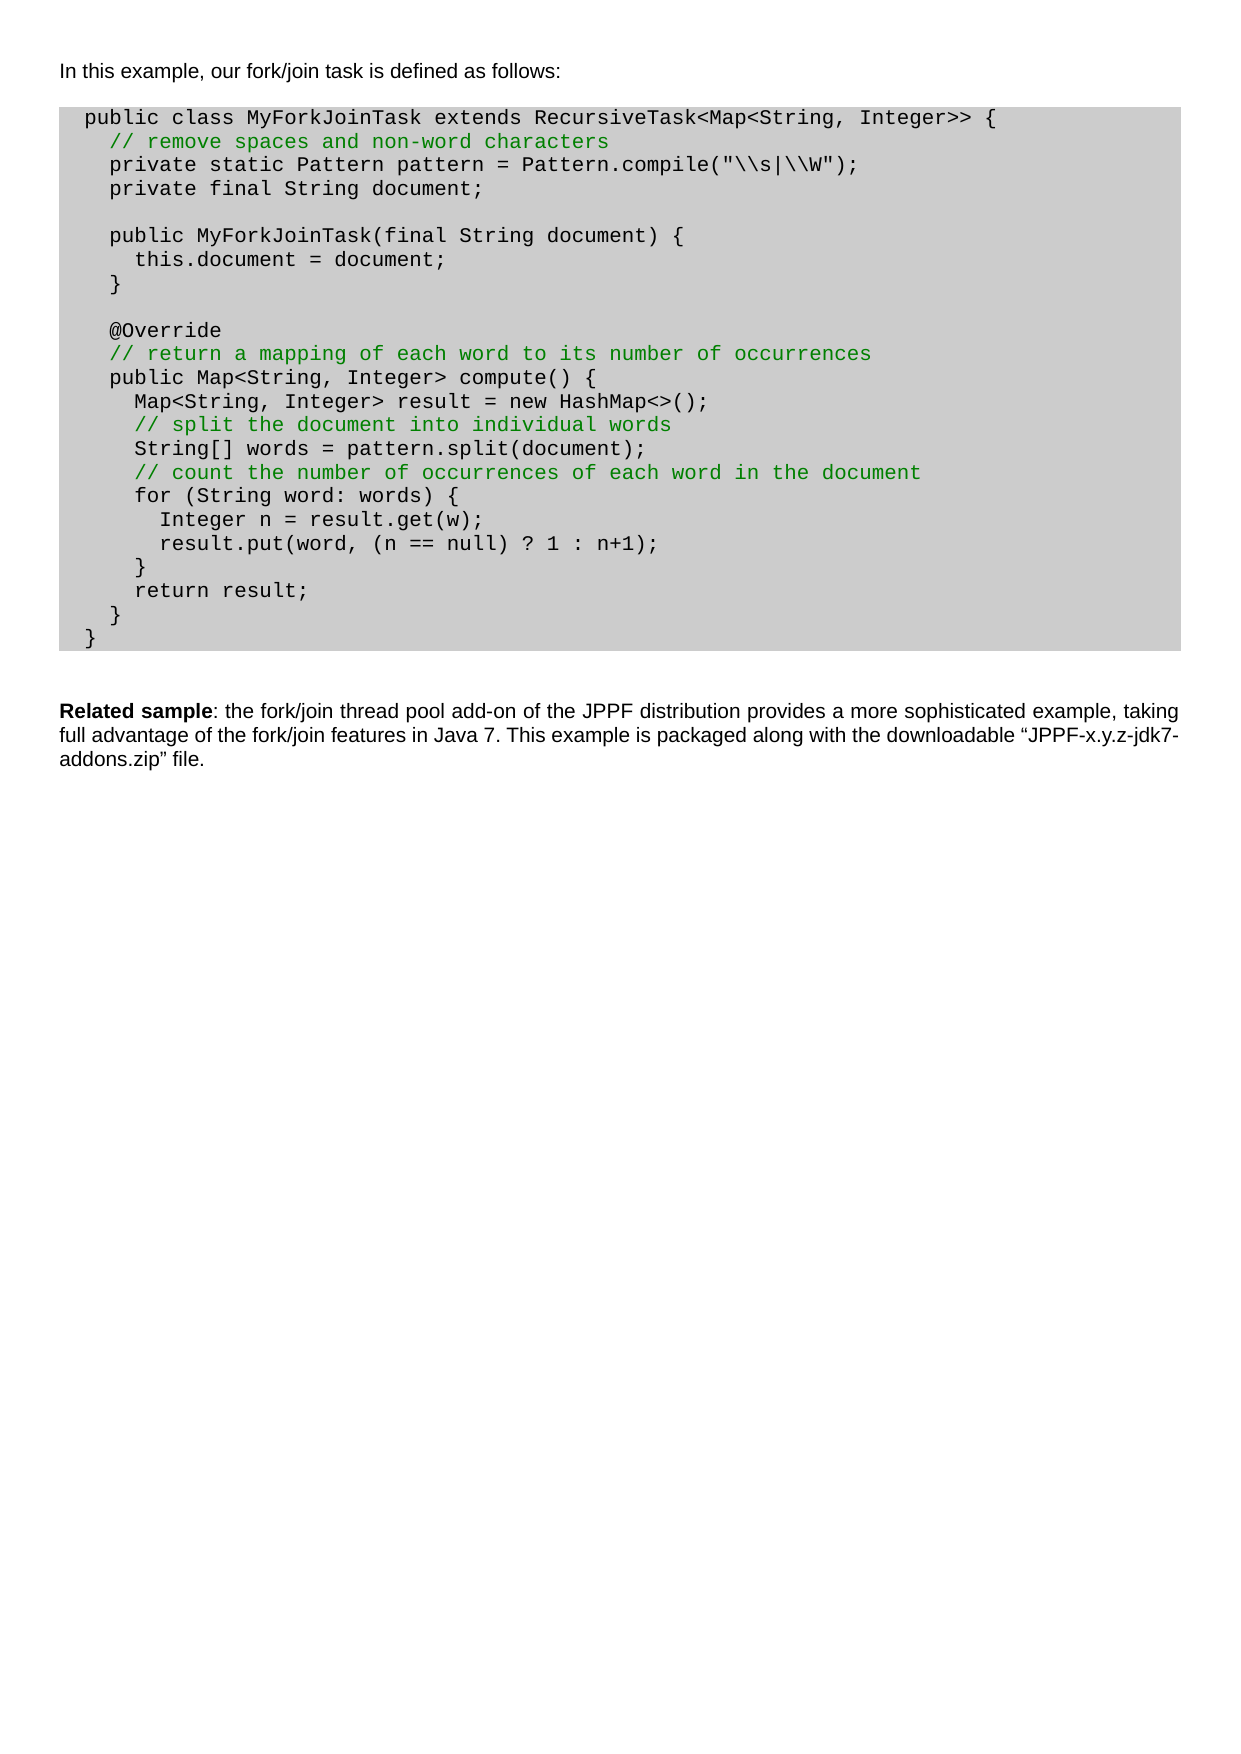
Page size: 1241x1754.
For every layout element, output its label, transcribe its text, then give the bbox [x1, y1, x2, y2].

text public MyForkJoinTask(final String document) { [59, 225, 1181, 249]
text return result; [59, 580, 1181, 603]
text // return a mapping of each word to its number of occurrences [59, 343, 1181, 367]
text } [59, 556, 1181, 580]
text Integer n = result.get(w); [59, 509, 1181, 533]
text String[] words = pattern.split(document); [59, 438, 1181, 462]
text Map<String, Integer> result = new HashMap<>(); [59, 391, 1181, 414]
text private static Pattern pattern = Pattern.compile("\\s|\\W"); [59, 154, 1181, 178]
text // count the number of occurrences of each word in the document [59, 462, 1181, 485]
text this.document = document; [59, 249, 1181, 272]
text // split the document into individual words [59, 414, 1181, 438]
text public class MyForkJoinTask extends RecursiveTask<Map<String, Integer>> { [59, 107, 1181, 131]
text public Map<String, Integer> compute() { [59, 367, 1181, 391]
text for (String word: words) { [59, 485, 1181, 509]
text } [59, 603, 1181, 627]
text private final String document; [59, 178, 1181, 202]
text result.put(word, (n == null) ? 1 : n+1); [59, 533, 1181, 556]
text // remove spaces and non-word characters [59, 131, 1181, 154]
text @Override [59, 320, 1181, 343]
text } [59, 272, 1181, 296]
text In this example, our fork/join task is defined as follows: [59, 59, 1181, 83]
text } [59, 627, 1181, 651]
text Related sample: the fork/join thread pool add-on of the JPPF distribution provides a more sophisticated example, taking full advantage of the fork/join features in Java 7. This example is packaged along with the downloadable “JPPF-x.y.z-jdk7-addons.zip” file. [59, 699, 1181, 771]
